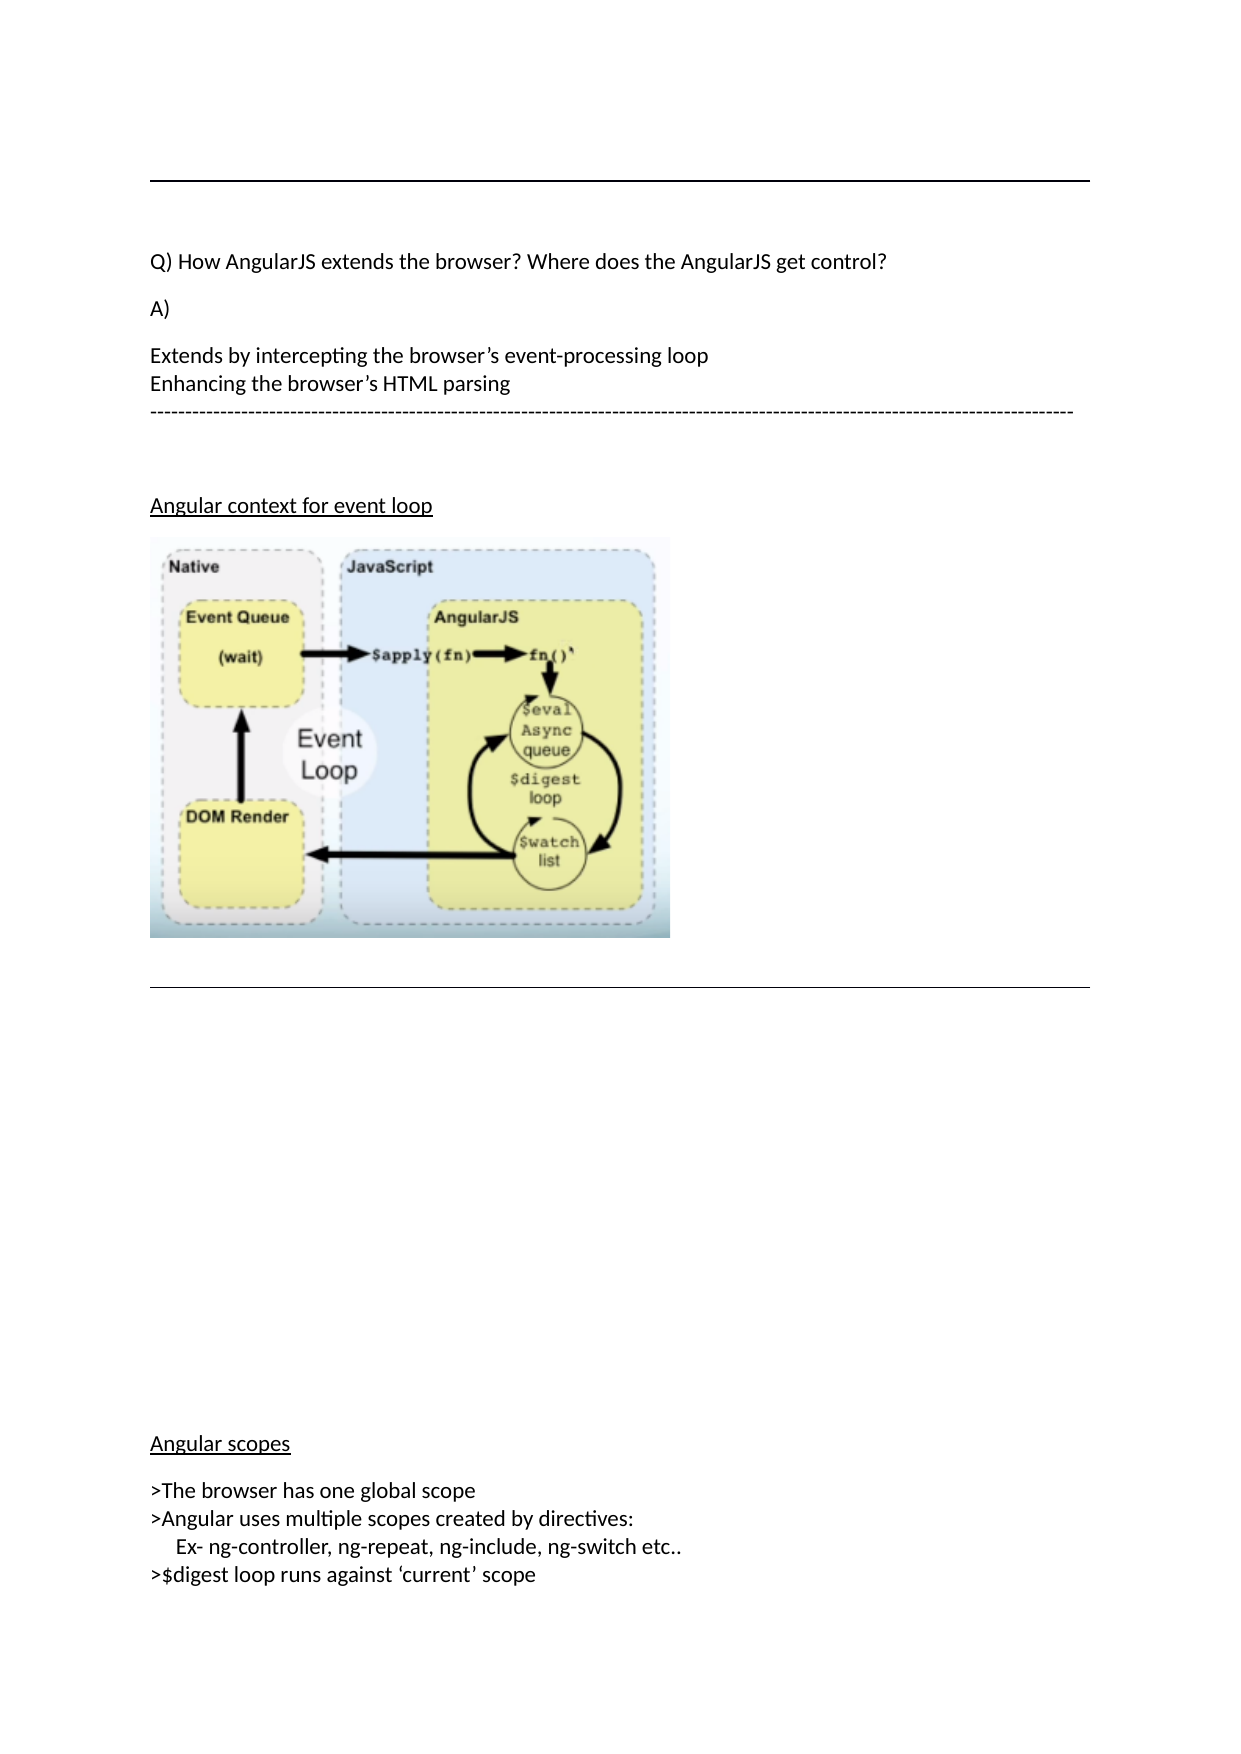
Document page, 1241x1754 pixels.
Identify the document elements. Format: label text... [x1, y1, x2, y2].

text Ex- ng-controller, ng-repeat, ng-include, ng-switch etc.. [150, 1532, 1090, 1560]
text Enhancing the browser’s HTML parsing [150, 369, 1090, 397]
text >$digest loop runs against ‘current’ scope [150, 1560, 1090, 1588]
text >Angular uses multiple scopes created by directives: [150, 1504, 1090, 1532]
text Angular context for event loop [150, 491, 1090, 519]
text Angular scopes [150, 1429, 1090, 1457]
text >The browser has one global scope [150, 1476, 1090, 1504]
text ------------------------------------------------------------------------------------------------------------------------------------ [150, 397, 1090, 425]
text Extends by intercepting the browser’s event-processing loop [150, 341, 1090, 369]
picture [150, 537, 671, 938]
text A) [150, 294, 1090, 322]
text Q) How AngularJS extends the browser? Where does the AngularJS get control? [150, 247, 1090, 275]
